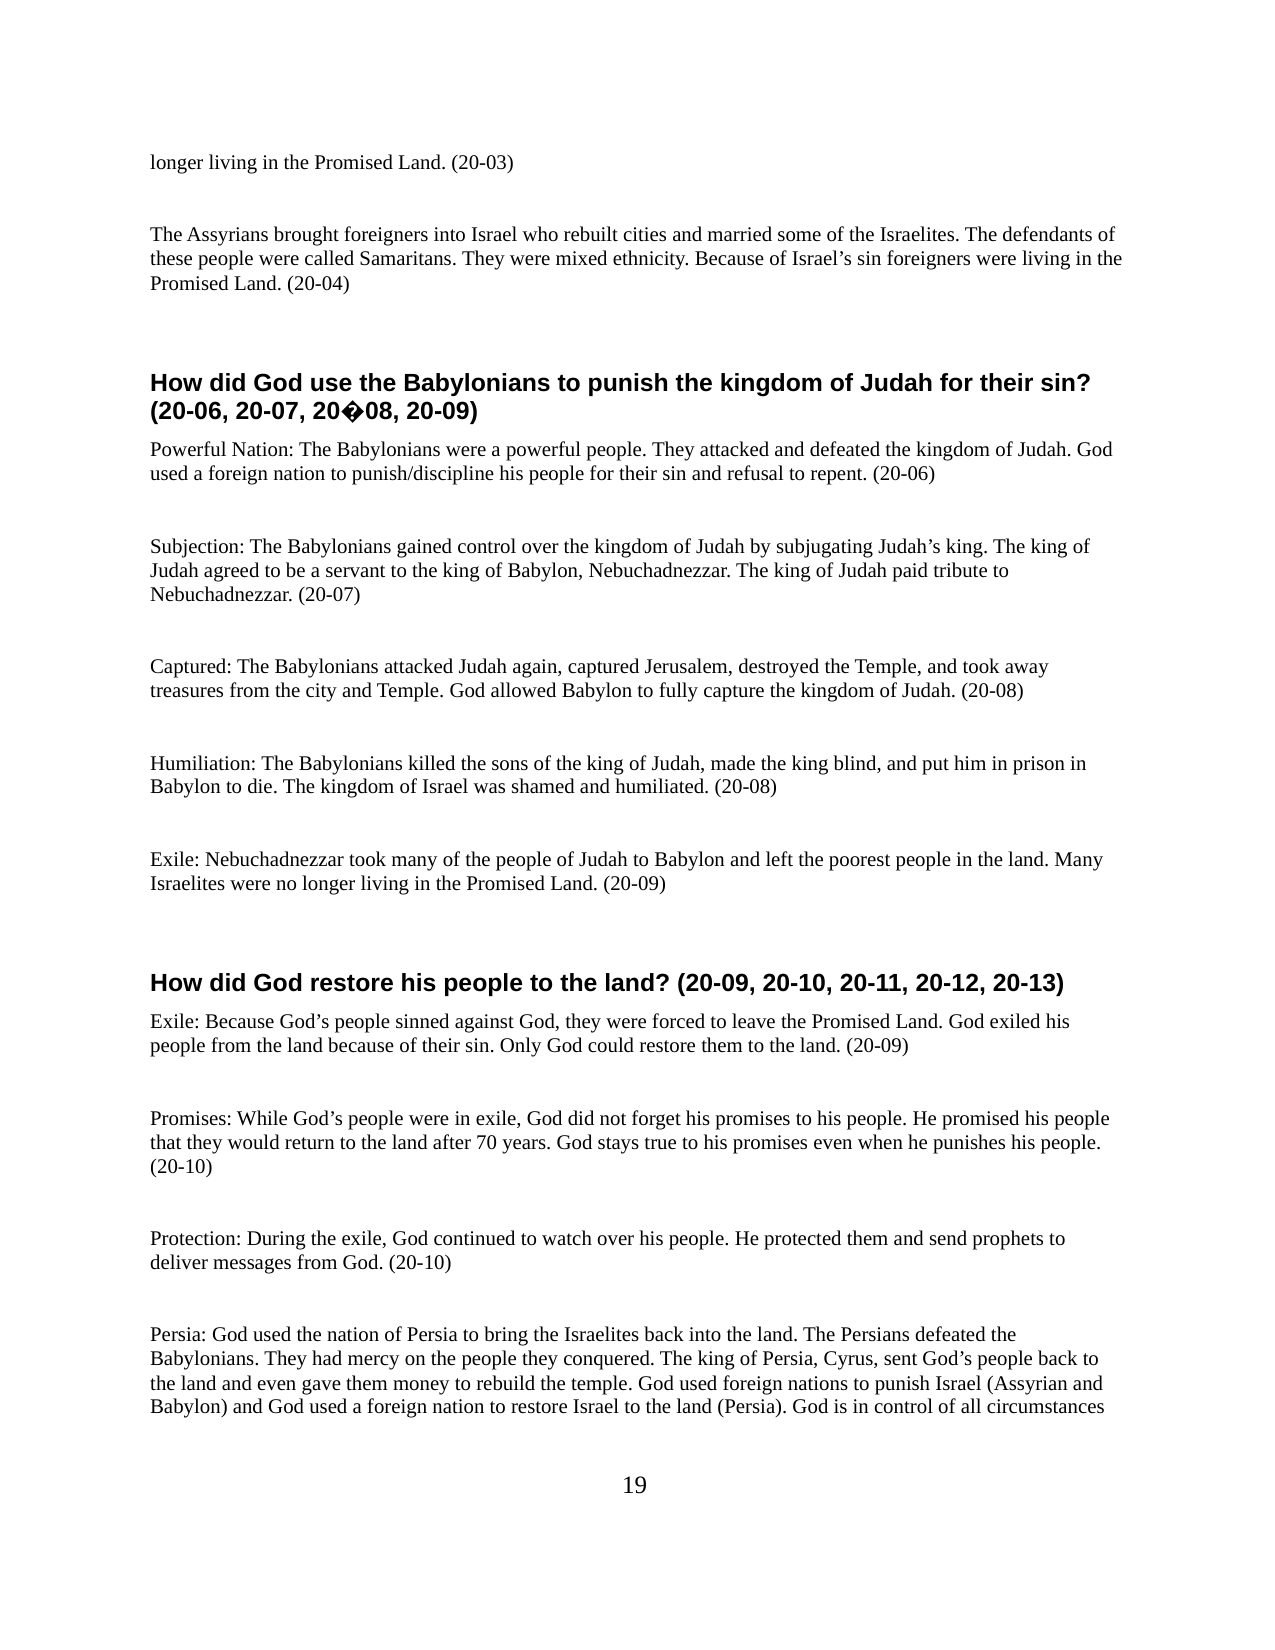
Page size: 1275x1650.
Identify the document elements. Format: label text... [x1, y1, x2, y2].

text longer living in the Promised Land. (20-03) [150, 150, 1125, 174]
subtitle How did God use the Babylonians to punish the kingdom of Judah for their sin? (20-06, 20-07, 20�08, 20-09) [150, 368, 1125, 425]
text Powerful Nation: The Babylonians were a powerful people. They attacked and defeated the kingdom of Judah. God used a foreign nation to punish/discipline his people for their sin and refusal to repent. (20-06) [150, 437, 1125, 485]
text Subjection: The Babylonians gained control over the kingdom of Judah by subjugating Judah’s king. The king of Judah agreed to be a servant to the king of Babylon, Nebuchadnezzar. The king of Judah paid tribute to Nebuchadnezzar. (20-07) [150, 534, 1125, 606]
text Protection: During the exile, God continued to watch over his people. He protected them and send prophets to deliver messages from God. (20-10) [150, 1226, 1125, 1274]
text Promises: While God’s people were in exile, God did not forget his promises to his people. He promised his people that they would return to the land after 70 years. God stays true to his promises even when he punishes his people. (20-10) [150, 1106, 1125, 1178]
text Persia: God used the nation of Persia to bring the Israelites back into the land. The Persians defeated the Babylonians. They had mercy on the people they conquered. The king of Persia, Cyrus, sent God’s people back to the land and even gave them money to rebuild the temple. God used foreign nations to punish Israel (Assyrian and Babylon) and God used a foreign nation to restore Israel to the land (Persia). God is in control of all circumstances [150, 1322, 1125, 1418]
subtitle How did God restore his people to the land? (20-09, 20-10, 20-11, 20-12, 20-13) [150, 968, 1125, 997]
text The Assyrians brought foreigners into Israel who rebuilt cities and married some of the Israelites. The defendants of these people were called Samaritans. They were mixed ethnicity. Because of Israel’s sin foreigners were living in the Promised Land. (20-04) [150, 222, 1125, 294]
text Captured: The Babylonians attacked Judah again, captured Jerusalem, destroyed the Temple, and took away treasures from the city and Temple. God allowed Babylon to fully capture the kingdom of Judah. (20-08) [150, 654, 1125, 702]
text Exile: Nebuchadnezzar took many of the people of Judah to Babylon and left the poorest people in the land. Many Israelites were no longer living in the Promised Land. (20-09) [150, 847, 1125, 895]
text Exile: Because God’s people sinned against God, they were forced to leave the Promised Land. God exiled his people from the land because of their sin. Only God could restore them to the land. (20-09) [150, 1009, 1125, 1057]
text Humiliation: The Babylonians killed the sons of the king of Judah, made the king blind, and put him in prison in Babylon to die. The kingdom of Israel was shamed and humiliated. (20-08) [150, 750, 1125, 798]
